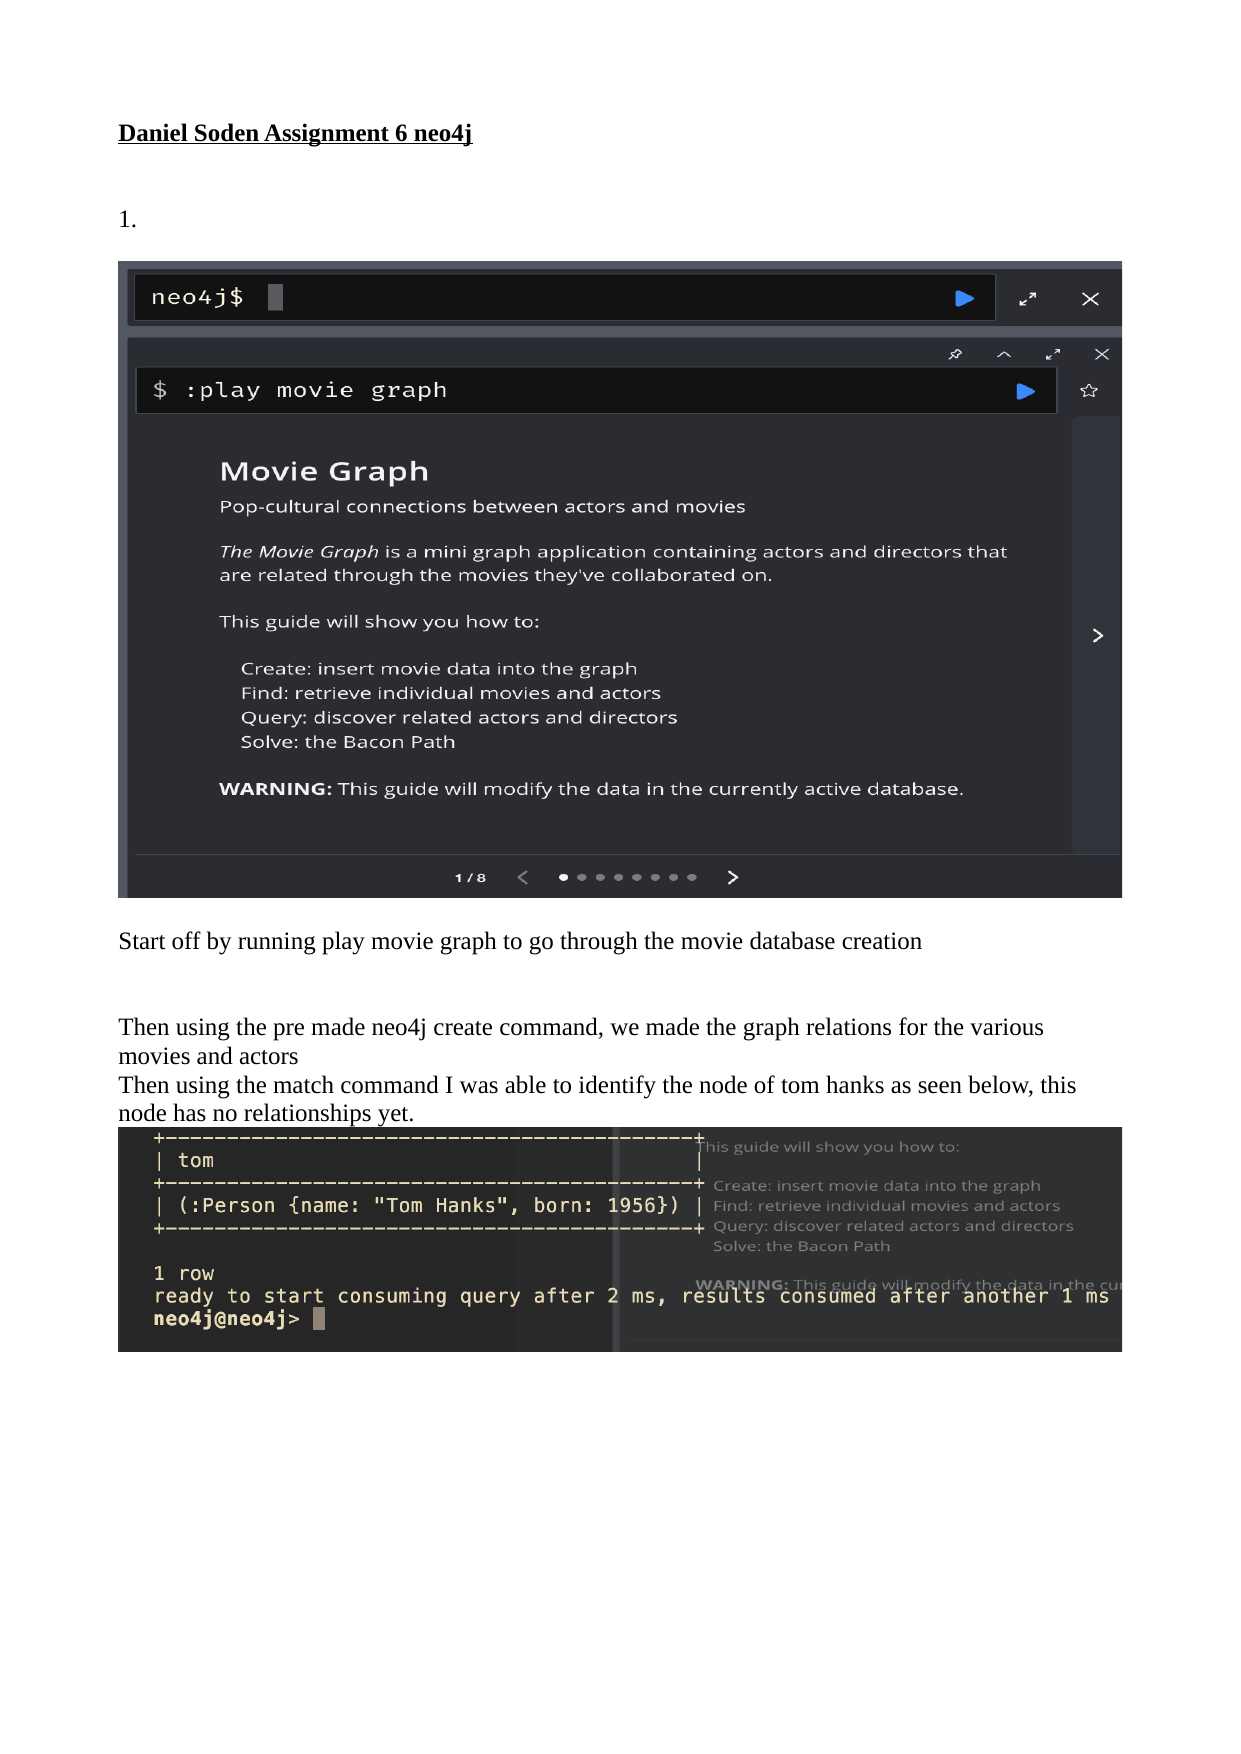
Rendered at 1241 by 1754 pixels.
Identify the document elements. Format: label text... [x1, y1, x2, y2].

picture [118, 261, 1123, 898]
text Daniel Soden Assignment 6 neo4j [118, 118, 1122, 147]
picture [118, 1127, 1123, 1352]
text 1. [118, 204, 1122, 233]
text Start off by running play movie graph to go through the movie database creation [118, 926, 1122, 955]
text Then using the match command I was able to identify the node of tom hanks as seen below, this node has no relationships yet. [118, 1070, 1122, 1127]
text Then using the pre made neo4j create command, we made the graph relations for the various movies and actors [118, 1012, 1122, 1070]
